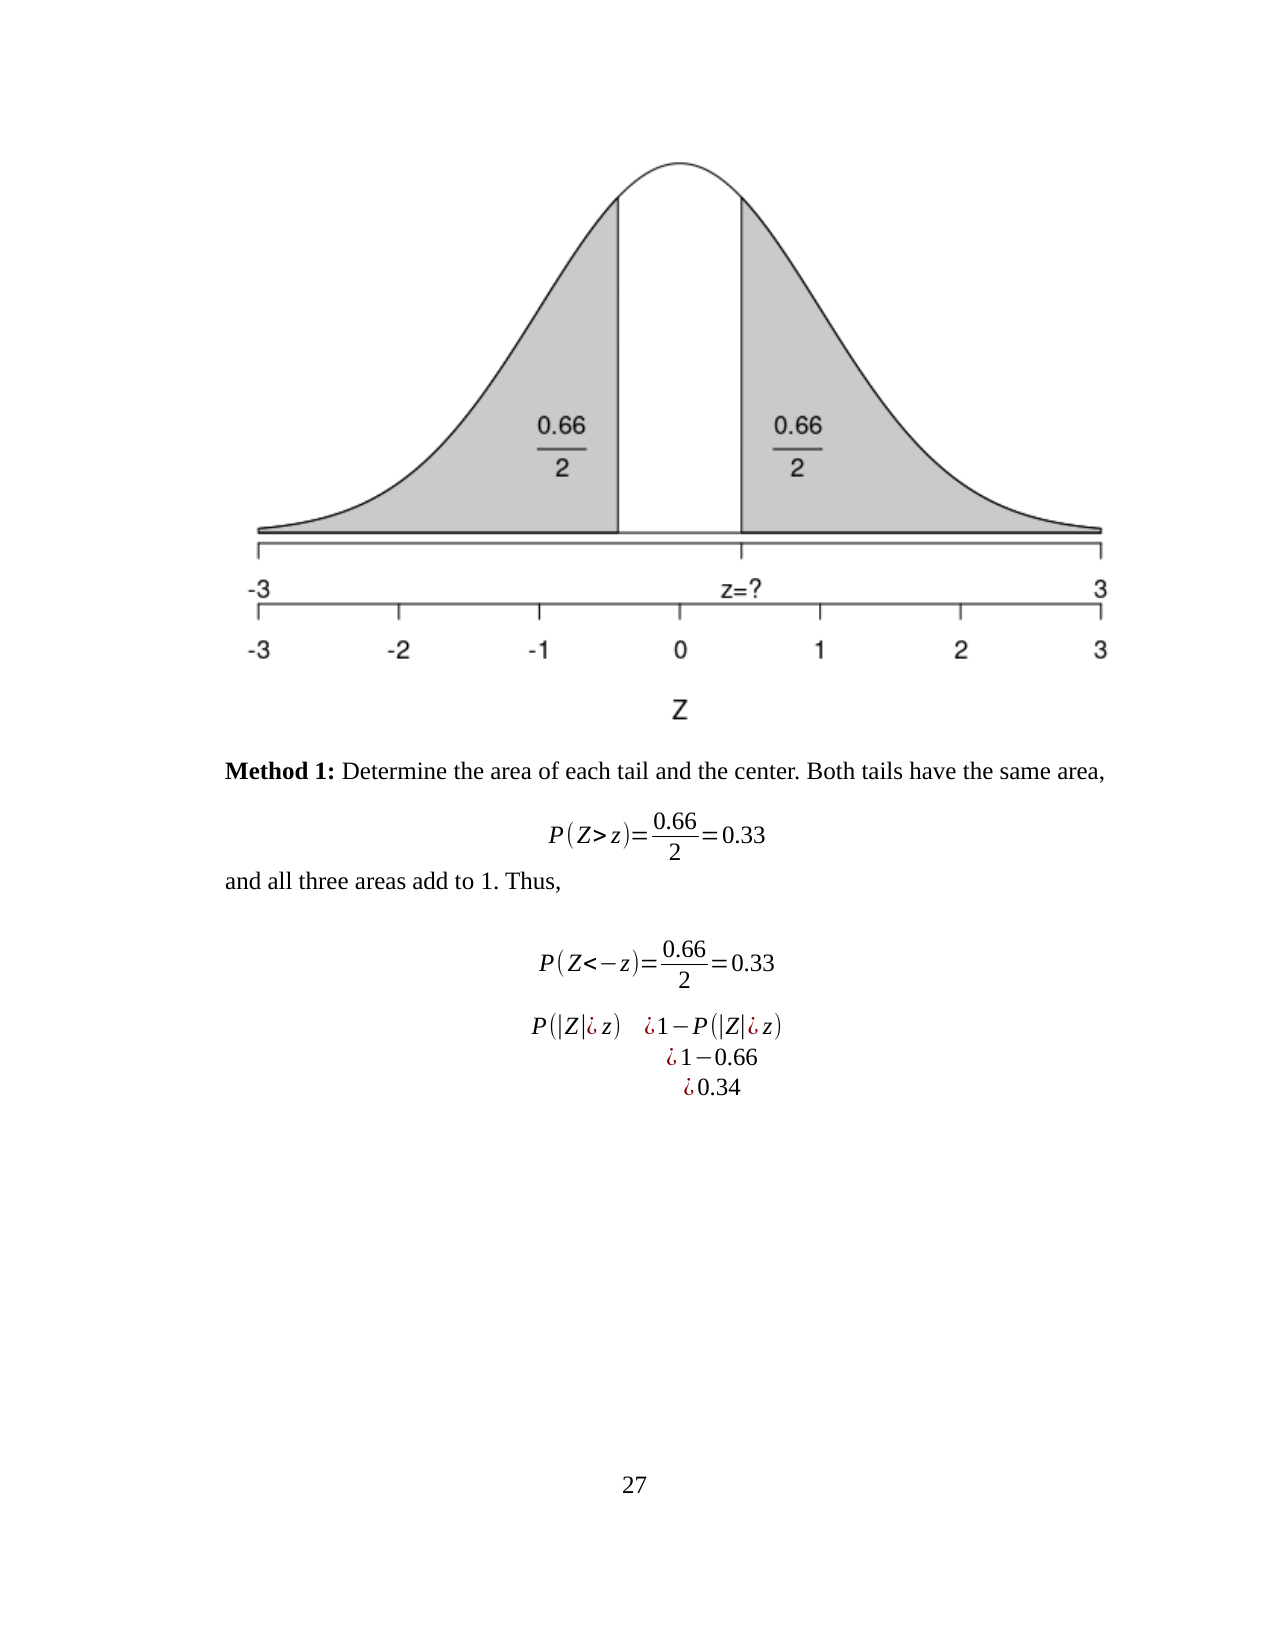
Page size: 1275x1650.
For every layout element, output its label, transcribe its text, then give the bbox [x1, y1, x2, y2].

picture [225, 150, 1134, 756]
list Method 1: Determine the area of each tail and the center. Both tails have the same area, and all three areas add to 1. Thus, [187, 150, 1125, 895]
